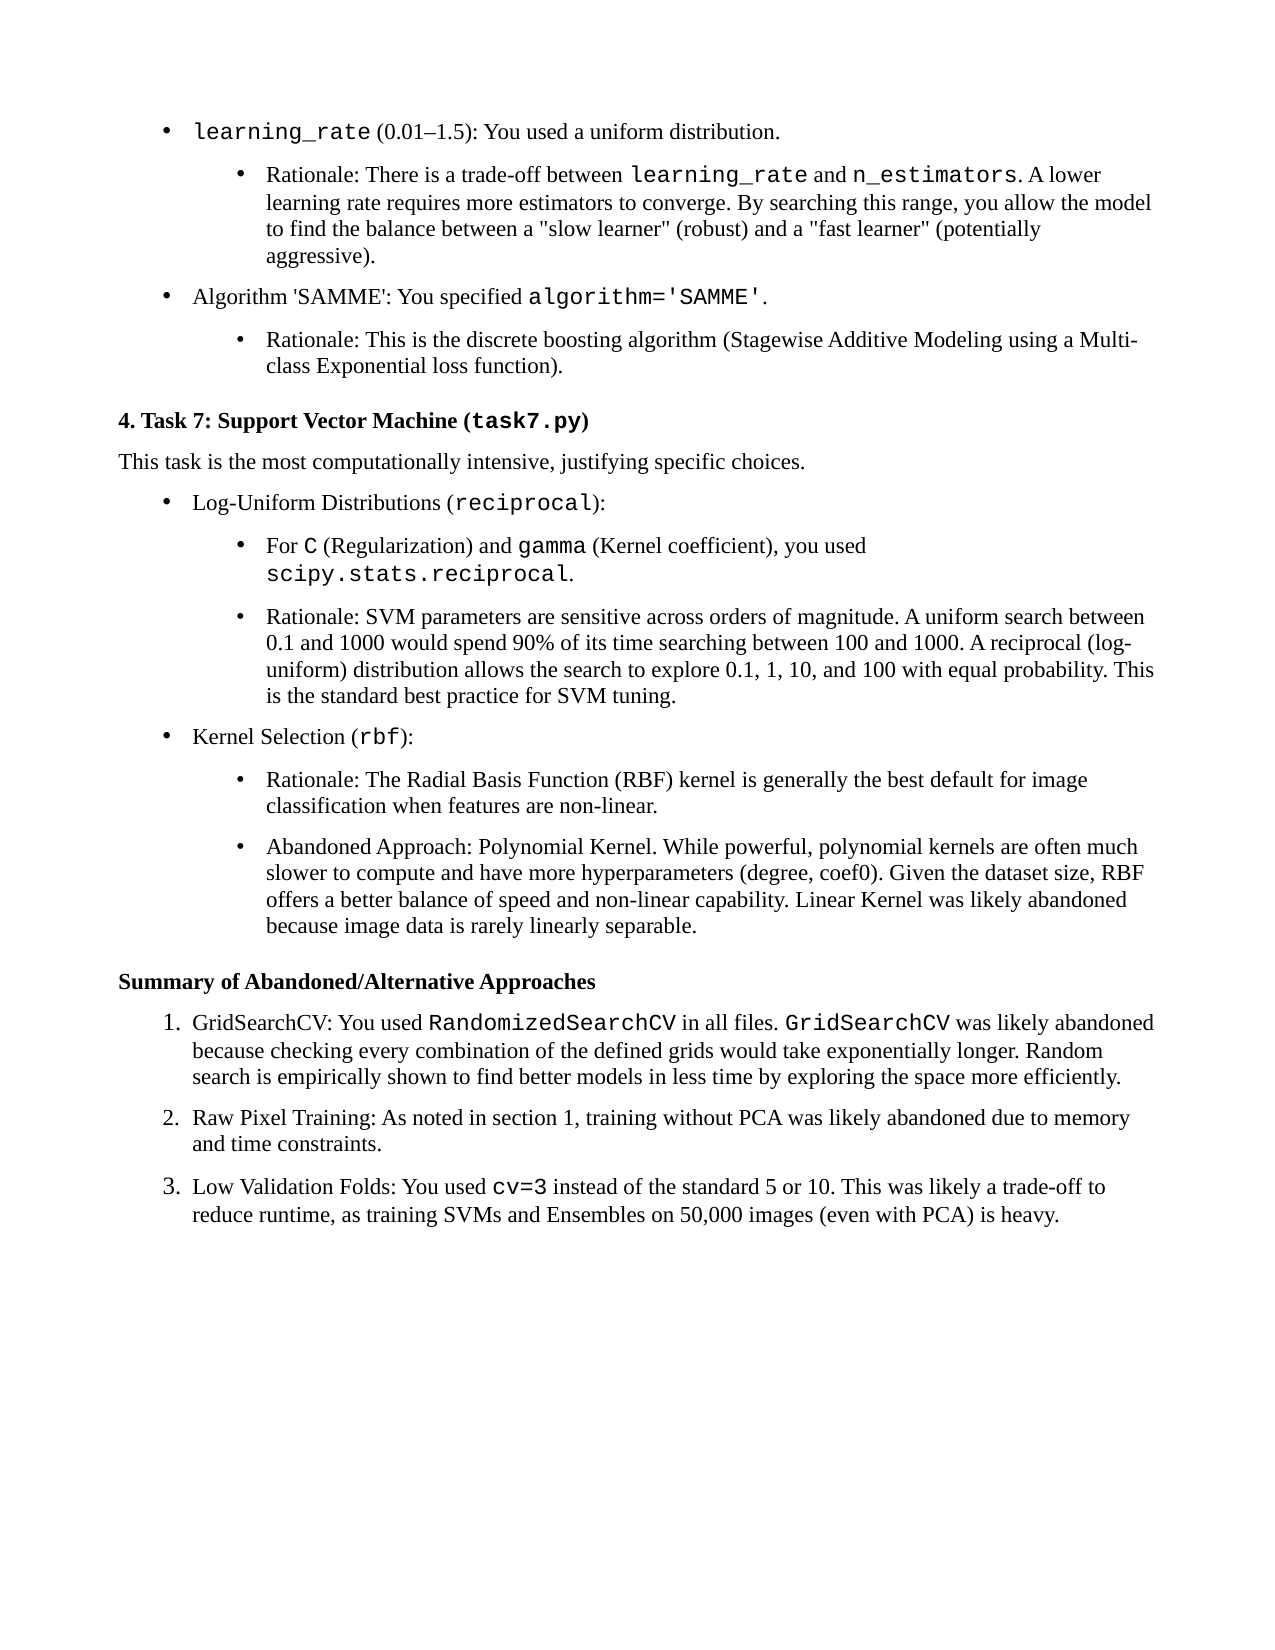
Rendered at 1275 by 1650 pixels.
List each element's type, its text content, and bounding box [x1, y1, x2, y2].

list Rationale: There is a trade-off between learning_rate and n_estimators. A lower learning rate requires more estimators to converge. By searching this range, you allow the model to find the balance between a "slow learner" (robust) and a "fast learner" (potentially aggressive). [236, 161, 1157, 268]
text This task is the most computationally intensive, justifying specific choices. [118, 448, 1157, 474]
list Raw Pixel Training: As noted in section 1, training without PCA was likely abandoned due to memory and time constraints. [162, 1104, 1157, 1157]
list Rationale: This is the discrete boosting algorithm (Stagewise Additive Modeling using a Multi-class Exponential loss function). [236, 326, 1157, 378]
list For C (Regularization) and gamma (Kernel coefficient), you used scipy.stats.reciprocal. [236, 532, 1157, 588]
list Low Validation Folds: You used cv=3 instead of the standard 5 or 10. This was likely a trade-off to reduce runtime, as training SVMs and Ensembles on 50,000 images (even with PCA) is heavy. [162, 1171, 1157, 1228]
list learning_rate (0.01–1.5): You used a uniform distribution. [162, 118, 1157, 146]
list Abandoned Approach: Polynomial Kernel. While powerful, polynomial kernels are often much slower to compute and have more hyperparameters (degree, coef0). Given the dataset size, RBF offers a better balance of speed and non-linear capability. Linear Kernel was likely abandoned because image data is rarely linearly separable. [236, 833, 1157, 938]
list GridSearchCV: You used RandomizedSearchCV in all files. GridSearchCV was likely abandoned because checking every combination of the defined grids would take exponentially longer. Random search is empirically shown to find better models in less time by exploring the space more efficiently. [162, 1007, 1157, 1089]
list Rationale: The Radial Basis Function (RBF) kernel is generally the best default for image classification when features are non-linear. [236, 766, 1157, 818]
list Algorithm 'SAMME': You specified algorithm='SAMME'. [162, 283, 1157, 311]
subtitle Summary of Abandoned/Alternative Approaches [118, 968, 1157, 994]
list Log-Uniform Distributions (reciprocal): [162, 489, 1157, 517]
list Rationale: SVM parameters are sensitive across orders of magnitude. A uniform search between 0.1 and 1000 would spend 90% of its time searching between 100 and 1000. A reciprocal (log-uniform) distribution allows the search to explore 0.1, 1, 10, and 100 with equal probability. This is the standard best practice for SVM tuning. [236, 603, 1157, 708]
list Kernel Selection (rbf): [162, 723, 1157, 751]
subtitle 4. Task 7: Support Vector Machine (task7.py) [118, 407, 1157, 436]
